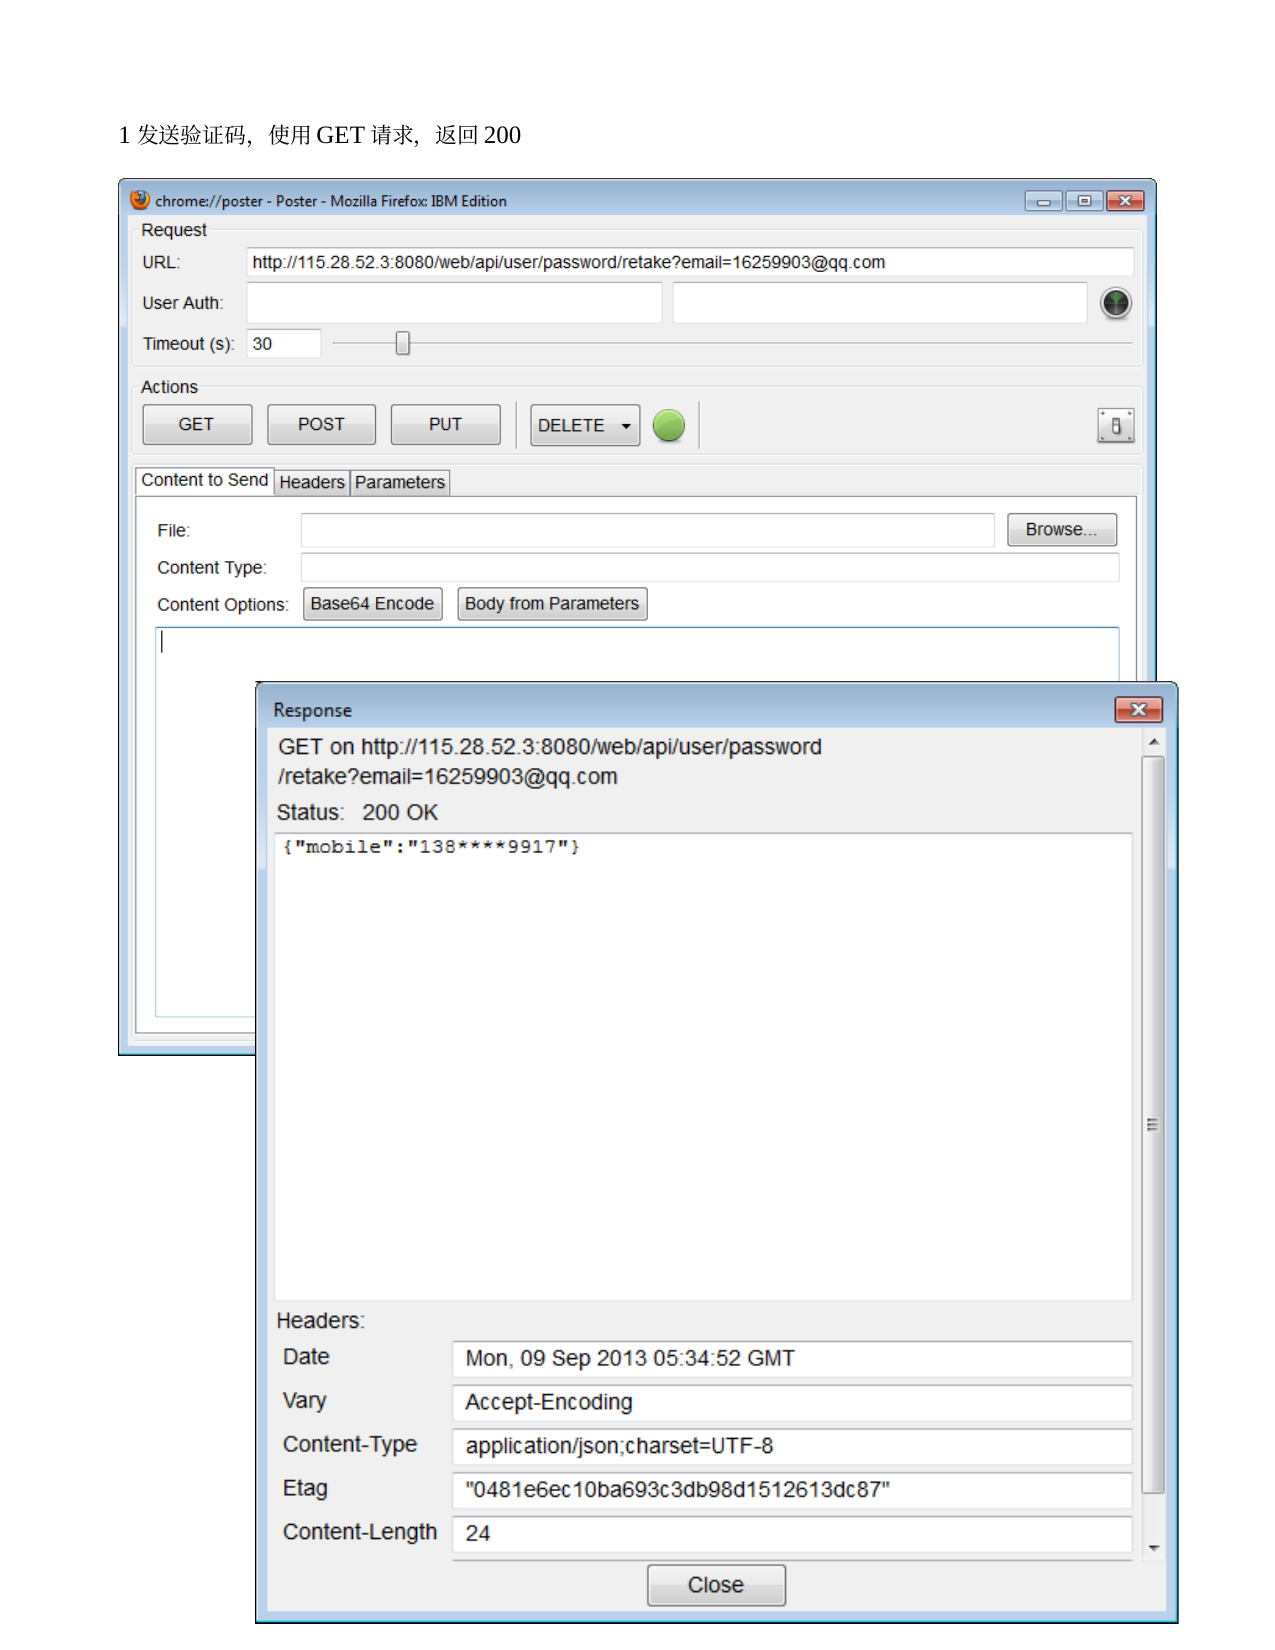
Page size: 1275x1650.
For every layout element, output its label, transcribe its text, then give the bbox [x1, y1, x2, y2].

text 1 发送验证码，使用GET请求，返回200 [118, 118, 1157, 149]
picture [118, 178, 1179, 1624]
